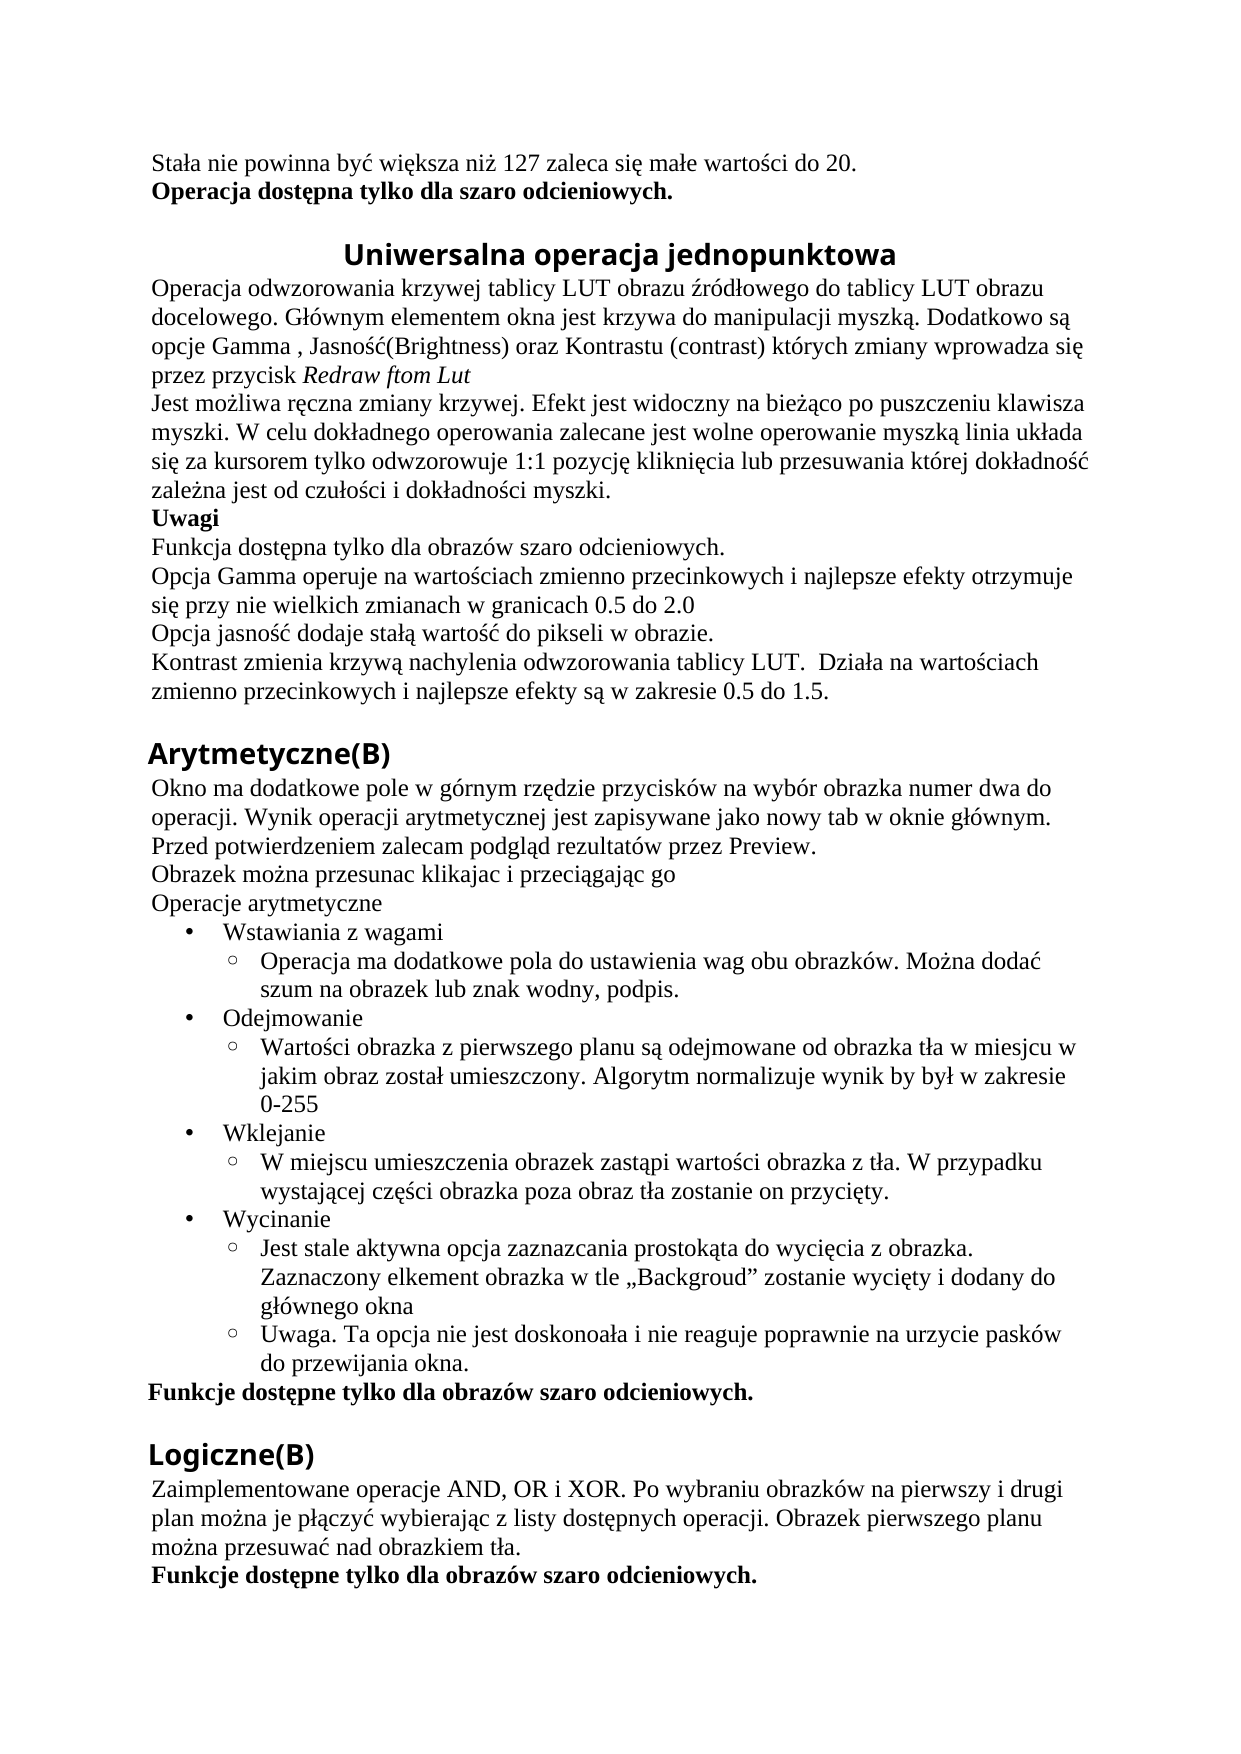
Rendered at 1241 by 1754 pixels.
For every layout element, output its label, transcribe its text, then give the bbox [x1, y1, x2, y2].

text Obrazek można przesunac klikajac i przeciągając go [151, 859, 1093, 888]
text Opcja Gamma operuje na wartościach zmienno przecinkowych i najlepsze efekty otrzymuje się przy nie wielkich zmianach w granicach 0.5 do 2.0 [151, 561, 1093, 618]
text Stała nie powinna być większa niż 127 zaleca się małe wartości do 20. [151, 148, 1093, 176]
list Wycinanie [185, 1204, 1093, 1233]
text Operacja odwzorowania krzywej tablicy LUT obrazu źródłowego do tablicy LUT obrazu docelowego. Głównym elementem okna jest krzywa do manipulacji myszką. Dodatkowo są opcje Gamma , Jasność(Brightness) oraz Kontrastu (contrast) których zmiany wprowadza się przez przycisk Redraw ftom Lut [151, 273, 1093, 388]
text Uwagi [151, 503, 1093, 532]
list Jest stale aktywna opcja zaznazcania prostokąta do wycięcia z obrazka. Zaznaczony elkement obrazka w tle „Backgroud” zostanie wycięty i dodany do głównego okna [223, 1233, 1093, 1319]
text Kontrast zmienia krzywą nachylenia odwzorowania tablicy LUT. Działa na wartościach zmienno przecinkowych i najlepsze efekty są w zakresie 0.5 do 1.5. [151, 647, 1093, 705]
subtitle Logiczne(B) [148, 1434, 1093, 1474]
subtitle Uniwersalna operacja jednopunktowa [148, 234, 1093, 273]
subtitle Arytmetyczne(B) [148, 733, 1093, 773]
text Jest możliwa ręczna zmiany krzywej. Efekt jest widoczny na bieżąco po puszczeniu klawisza myszki. W celu dokładnego operowania zalecane jest wolne operowanie myszką linia układa się za kursorem tylko odwzorowuje 1:1 pozycję kliknięcia lub przesuwania której dokładność zależna jest od czułości i dokładności myszki. [151, 388, 1093, 503]
list Uwaga. Ta opcja nie jest doskonoała i nie reaguje poprawnie na urzycie pasków do przewijania okna. [223, 1319, 1093, 1377]
list Operacja ma dodatkowe pola do ustawienia wag obu obrazków. Można dodać szum na obrazek lub znak wodny, podpis. [223, 946, 1093, 1003]
list W miejscu umieszczenia obrazek zastąpi wartości obrazka z tła. W przypadku wystającej części obrazka poza obraz tła zostanie on przycięty. [223, 1147, 1093, 1204]
list Odejmowanie [185, 1003, 1093, 1032]
text Zaimplementowane operacje AND, OR i XOR. Po wybraniu obrazków na pierwszy i drugi plan można je płączyć wybierając z listy dostępnych operacji. Obrazek pierwszego planu można przesuwać nad obrazkiem tła. [151, 1474, 1093, 1560]
text Operacje arytmetyczne [151, 888, 1093, 917]
list Wstawiania z wagami [185, 917, 1093, 946]
list Wklejanie [185, 1118, 1093, 1147]
text Opcja jasność dodaje stałą wartość do pikseli w obrazie. [151, 618, 1093, 647]
list Wartości obrazka z pierwszego planu są odejmowane od obrazka tła w miesjcu w jakim obraz został umieszczony. Algorytm normalizuje wynik by był w zakresie 0-255 [223, 1032, 1093, 1118]
text Funkcje dostępne tylko dla obrazów szaro odcieniowych. [148, 1377, 1093, 1406]
text Funkcje dostępne tylko dla obrazów szaro odcieniowych. [151, 1560, 1093, 1589]
text Funkcja dostępna tylko dla obrazów szaro odcieniowych. [151, 532, 1093, 561]
text Operacja dostępna tylko dla szaro odcieniowych. [151, 176, 1093, 205]
text Okno ma dodatkowe pole w górnym rzędzie przycisków na wybór obrazka numer dwa do operacji. Wynik operacji arytmetycznej jest zapisywane jako nowy tab w oknie głównym. Przed potwierdzeniem zalecam podgląd rezultatów przez Preview. [151, 773, 1093, 859]
